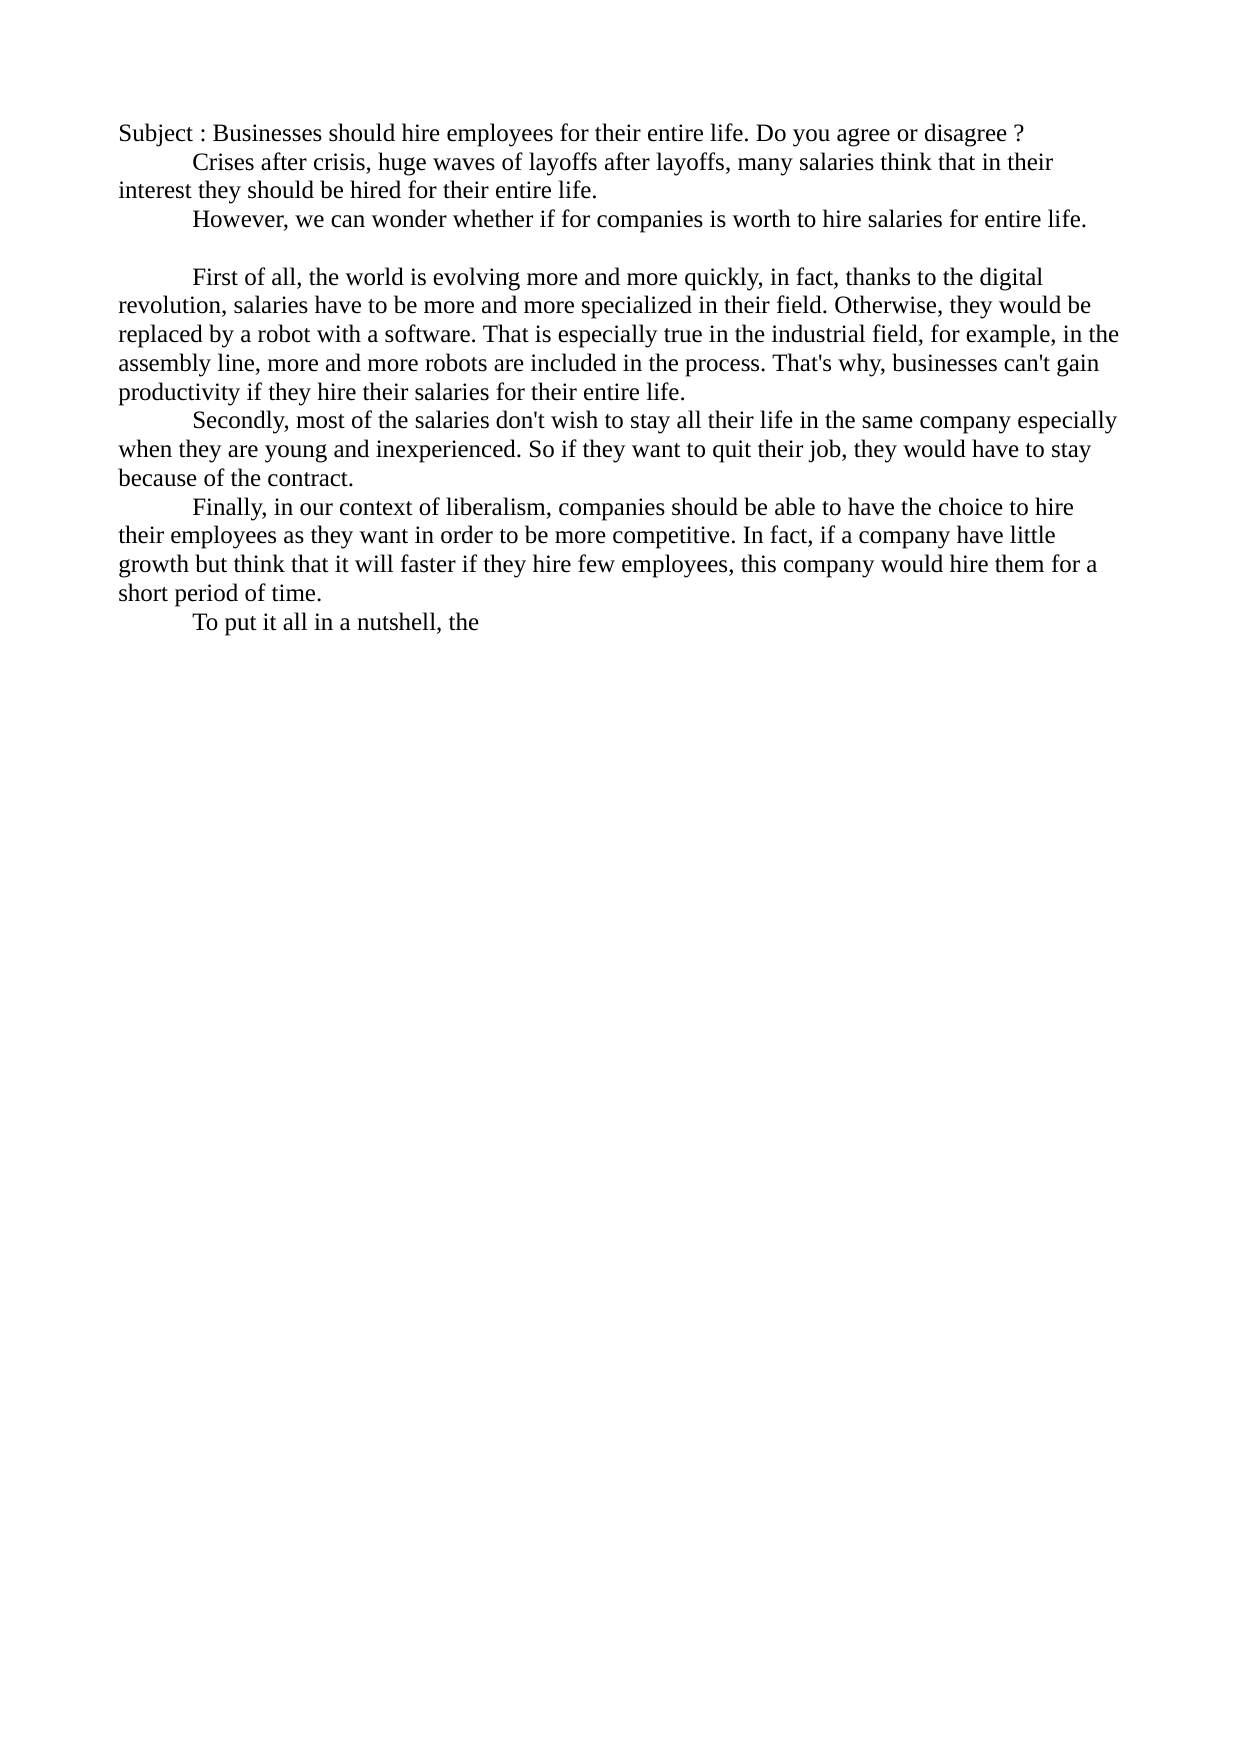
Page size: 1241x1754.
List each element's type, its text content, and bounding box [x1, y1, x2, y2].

text Secondly, most of the salaries don't wish to stay all their life in the same company especially when they are young and inexperienced. So if they want to quit their job, they would have to stay because of the contract. [118, 406, 1122, 492]
text However, we can wonder whether if for companies is worth to hire salaries for entire life. [118, 204, 1122, 233]
text Finally, in our context of liberalism, companies should be able to have the choice to hire their employees as they want in order to be more competitive. In fact, if a company have little growth but think that it will faster if they hire few employees, this company would hire them for a short period of time. [118, 492, 1122, 607]
text First of all, the world is evolving more and more quickly, in fact, thanks to the digital revolution, salaries have to be more and more specialized in their field. Otherwise, they would be replaced by a robot with a software. That is especially true in the industrial field, for example, in the assembly line, more and more robots are included in the process. That's why, businesses can't gain productivity if they hire their salaries for their entire life. [118, 262, 1122, 406]
text Subject : Businesses should hire employees for their entire life. Do you agree or disagree ? [118, 118, 1122, 147]
text To put it all in a nutshell, the [118, 607, 1122, 636]
text Crises after crisis, huge waves of layoffs after layoffs, many salaries think that in their interest they should be hired for their entire life. [118, 147, 1122, 204]
